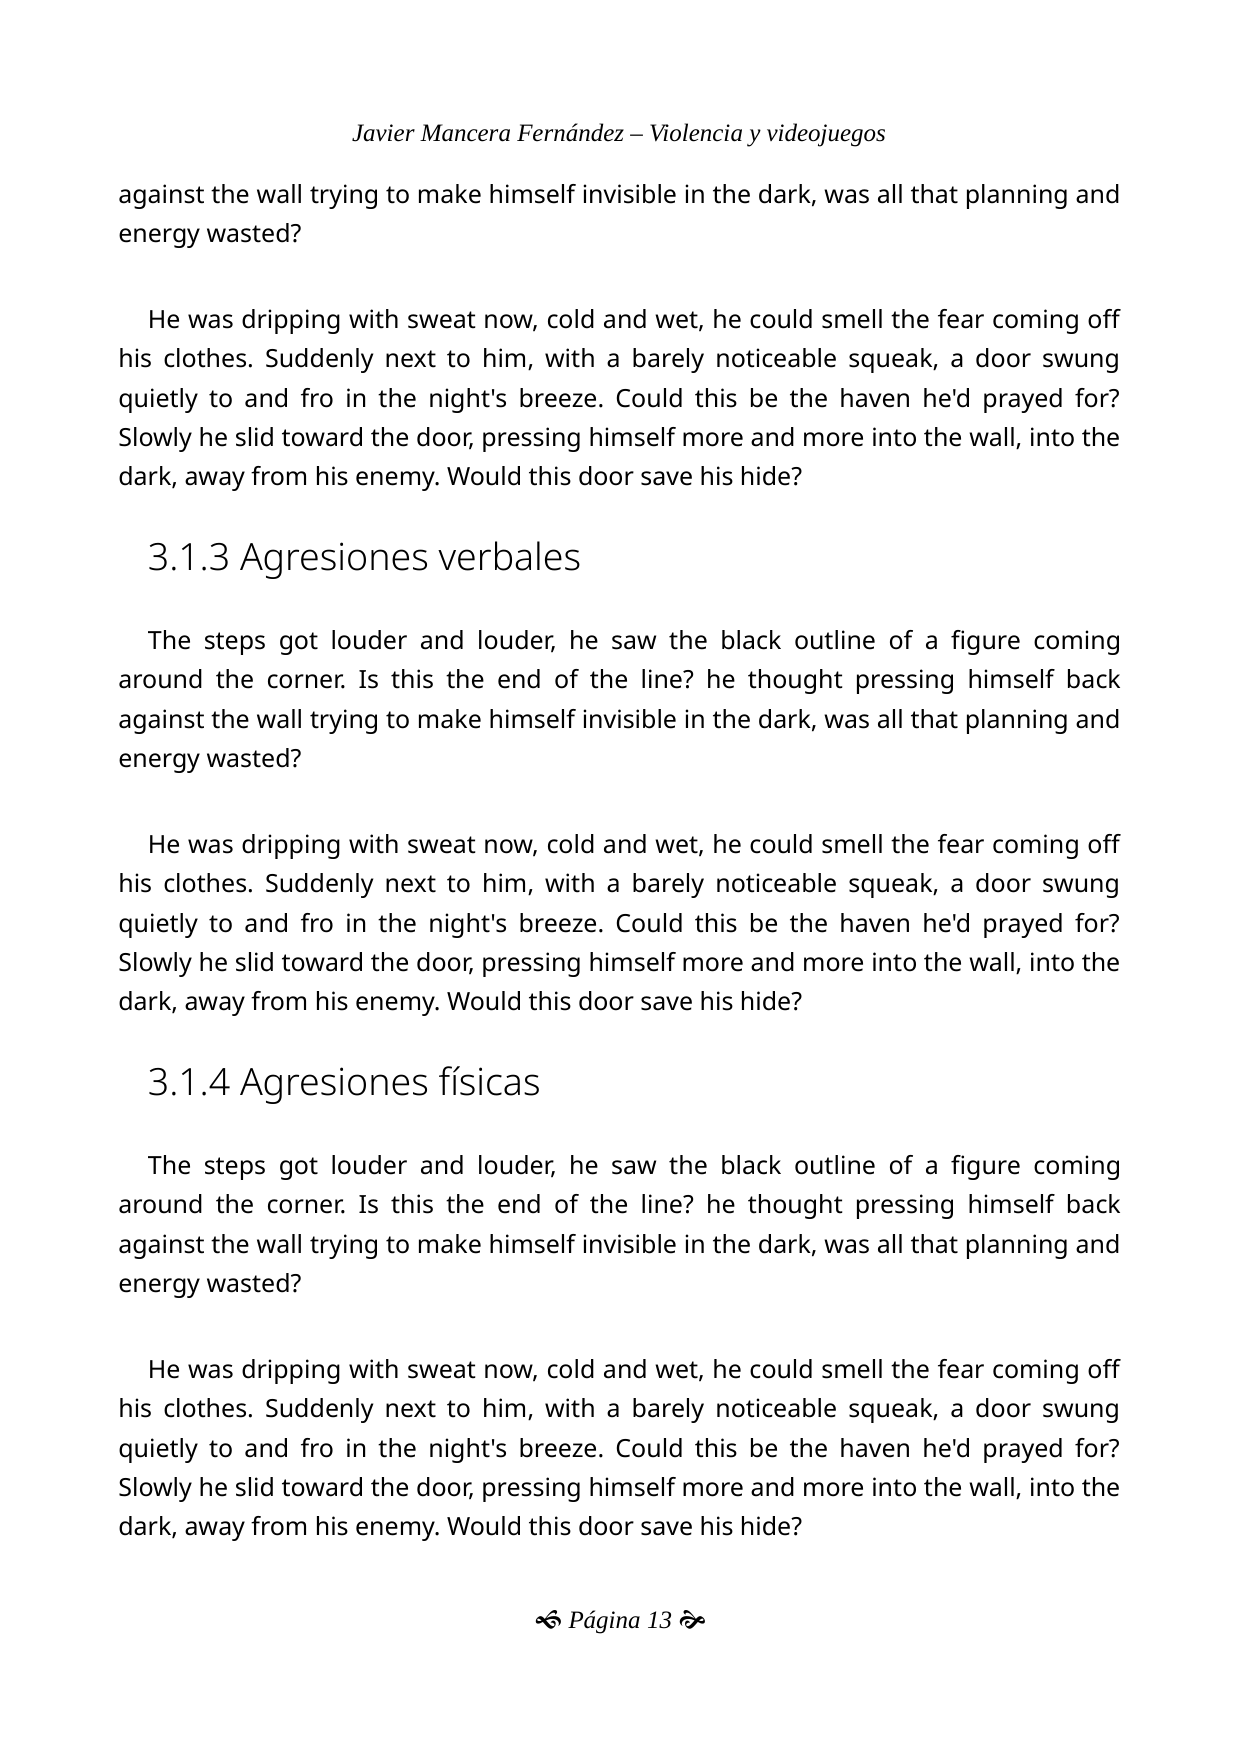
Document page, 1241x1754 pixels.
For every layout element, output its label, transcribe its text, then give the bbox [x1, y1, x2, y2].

text He was dripping with sweat now, cold and wet, he could smell the fear coming off his clothes. Suddenly next to him, with a barely noticeable squeak, a door swung quietly to and fro in the night's breeze. Could this be the haven he'd prayed for? Slowly he slid toward the door, pressing himself more and more into the wall, into the dark, away from his enemy. Would this door save his hide? [118, 827, 1122, 1018]
text The steps got louder and louder, he saw the black outline of a figure coming around the corner. Is this the end of the line? he thought pressing himself back against the wall trying to make himself invisible in the dark, was all that planning and energy wasted? [118, 1148, 1122, 1299]
text The steps got louder and louder, he saw the black outline of a figure coming around the corner. Is this the end of the line? he thought pressing himself back against the wall trying to make himself invisible in the dark, was all that planning and energy wasted? [118, 623, 1122, 774]
text He was dripping with sweat now, cold and wet, he could smell the fear coming off his clothes. Suddenly next to him, with a barely noticeable squeak, a door swung quietly to and fro in the night's breeze. Could this be the haven he'd prayed for? Slowly he slid toward the door, pressing himself more and more into the wall, into the dark, away from his enemy. Would this door save his hide? [118, 302, 1122, 493]
subtitle 3.1.3 Agresiones verbales [118, 530, 1122, 581]
text He was dripping with sweat now, cold and wet, he could smell the fear coming off his clothes. Suddenly next to him, with a barely noticeable squeak, a door swung quietly to and fro in the night's breeze. Could this be the haven he'd prayed for? Slowly he slid toward the door, pressing himself more and more into the wall, into the dark, away from his enemy. Would this door save his hide? [118, 1352, 1122, 1543]
subtitle 3.1.4 Agresiones físicas [118, 1055, 1122, 1106]
text against the wall trying to make himself invisible in the dark, was all that planning and energy wasted? [118, 176, 1122, 249]
